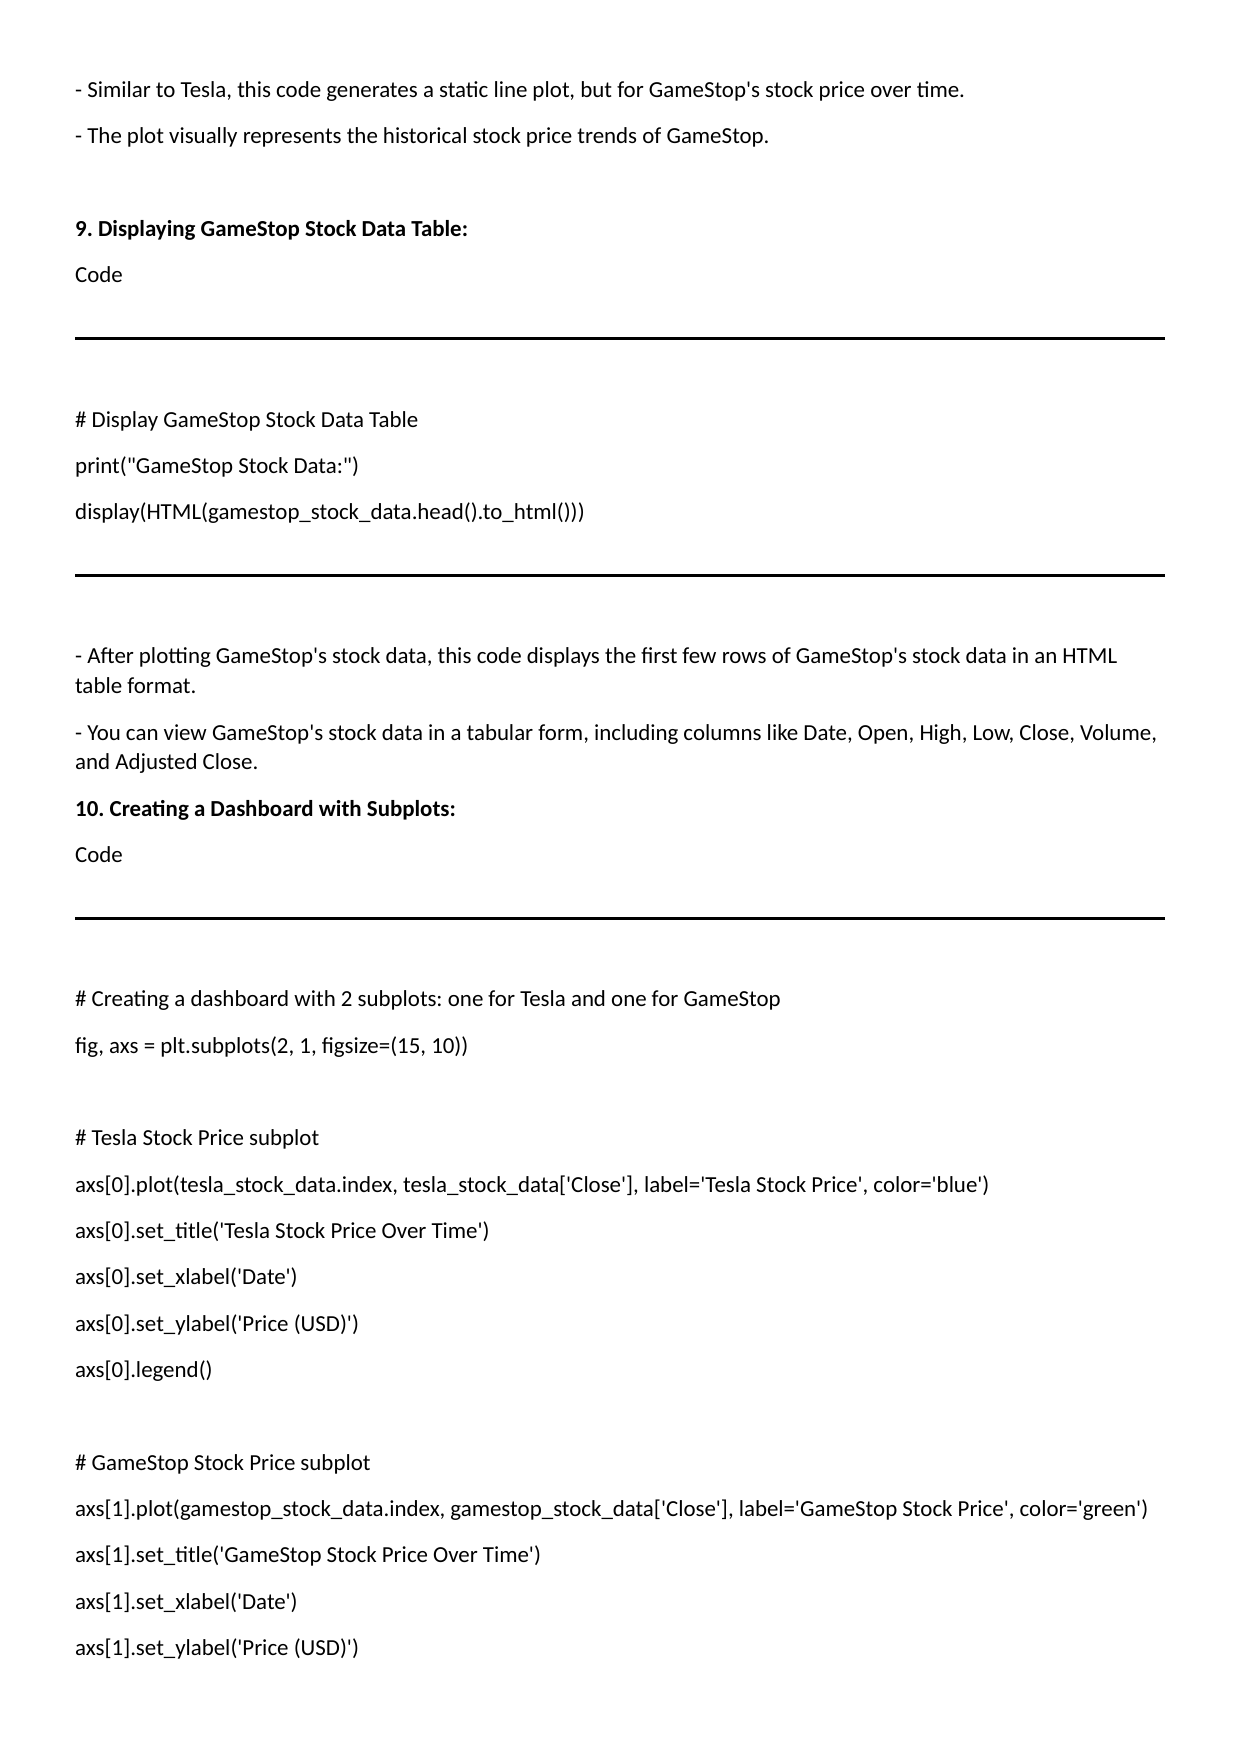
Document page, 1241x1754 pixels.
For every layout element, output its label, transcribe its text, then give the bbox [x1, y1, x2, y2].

text display(HTML(gamestop_stock_data.head().to_html())) [75, 497, 1165, 525]
text 10. Creating a Dashboard with Subplots: [75, 794, 1165, 822]
text - You can view GameStop's stock data in a tabular form, including columns like Date, Open, High, Low, Close, Volume, and Adjusted Close. [75, 718, 1165, 775]
text Code [75, 840, 1165, 868]
text # Creating a dashboard with 2 subplots: one for Tesla and one for GameStop [75, 984, 1165, 1012]
text axs[1].set_ylabel('Price (USD)') [75, 1633, 1165, 1661]
text - After plotting GameStop's stock data, this code displays the first few rows of GameStop's stock data in an HTML table format. [75, 642, 1165, 699]
text # GameStop Stock Price subplot [75, 1448, 1165, 1476]
text axs[1].plot(gamestop_stock_data.index, gamestop_stock_data['Close'], label='GameStop Stock Price', color='green') [75, 1494, 1165, 1522]
text axs[0].plot(tesla_stock_data.index, tesla_stock_data['Close'], label='Tesla Stock Price', color='blue') [75, 1170, 1165, 1198]
text # Display GameStop Stock Data Table [75, 405, 1165, 433]
text - Similar to Tesla, this code generates a static line plot, but for GameStop's stock price over time. [75, 75, 1165, 103]
text # Tesla Stock Price subplot [75, 1123, 1165, 1151]
text axs[0].set_ylabel('Price (USD)') [75, 1309, 1165, 1337]
text fig, axs = plt.subplots(2, 1, figsize=(15, 10)) [75, 1031, 1165, 1059]
text print("GameStop Stock Data:") [75, 451, 1165, 479]
text 9. Displaying GameStop Stock Data Table: [75, 214, 1165, 242]
text - The plot visually represents the historical stock price trends of GameStop. [75, 121, 1165, 149]
text axs[0].set_xlabel('Date') [75, 1262, 1165, 1291]
text axs[1].set_title('GameStop Stock Price Over Time') [75, 1541, 1165, 1569]
text axs[0].set_title('Tesla Stock Price Over Time') [75, 1216, 1165, 1244]
text Code [75, 260, 1165, 288]
text axs[0].legend() [75, 1355, 1165, 1383]
text axs[1].set_xlabel('Date') [75, 1587, 1165, 1615]
